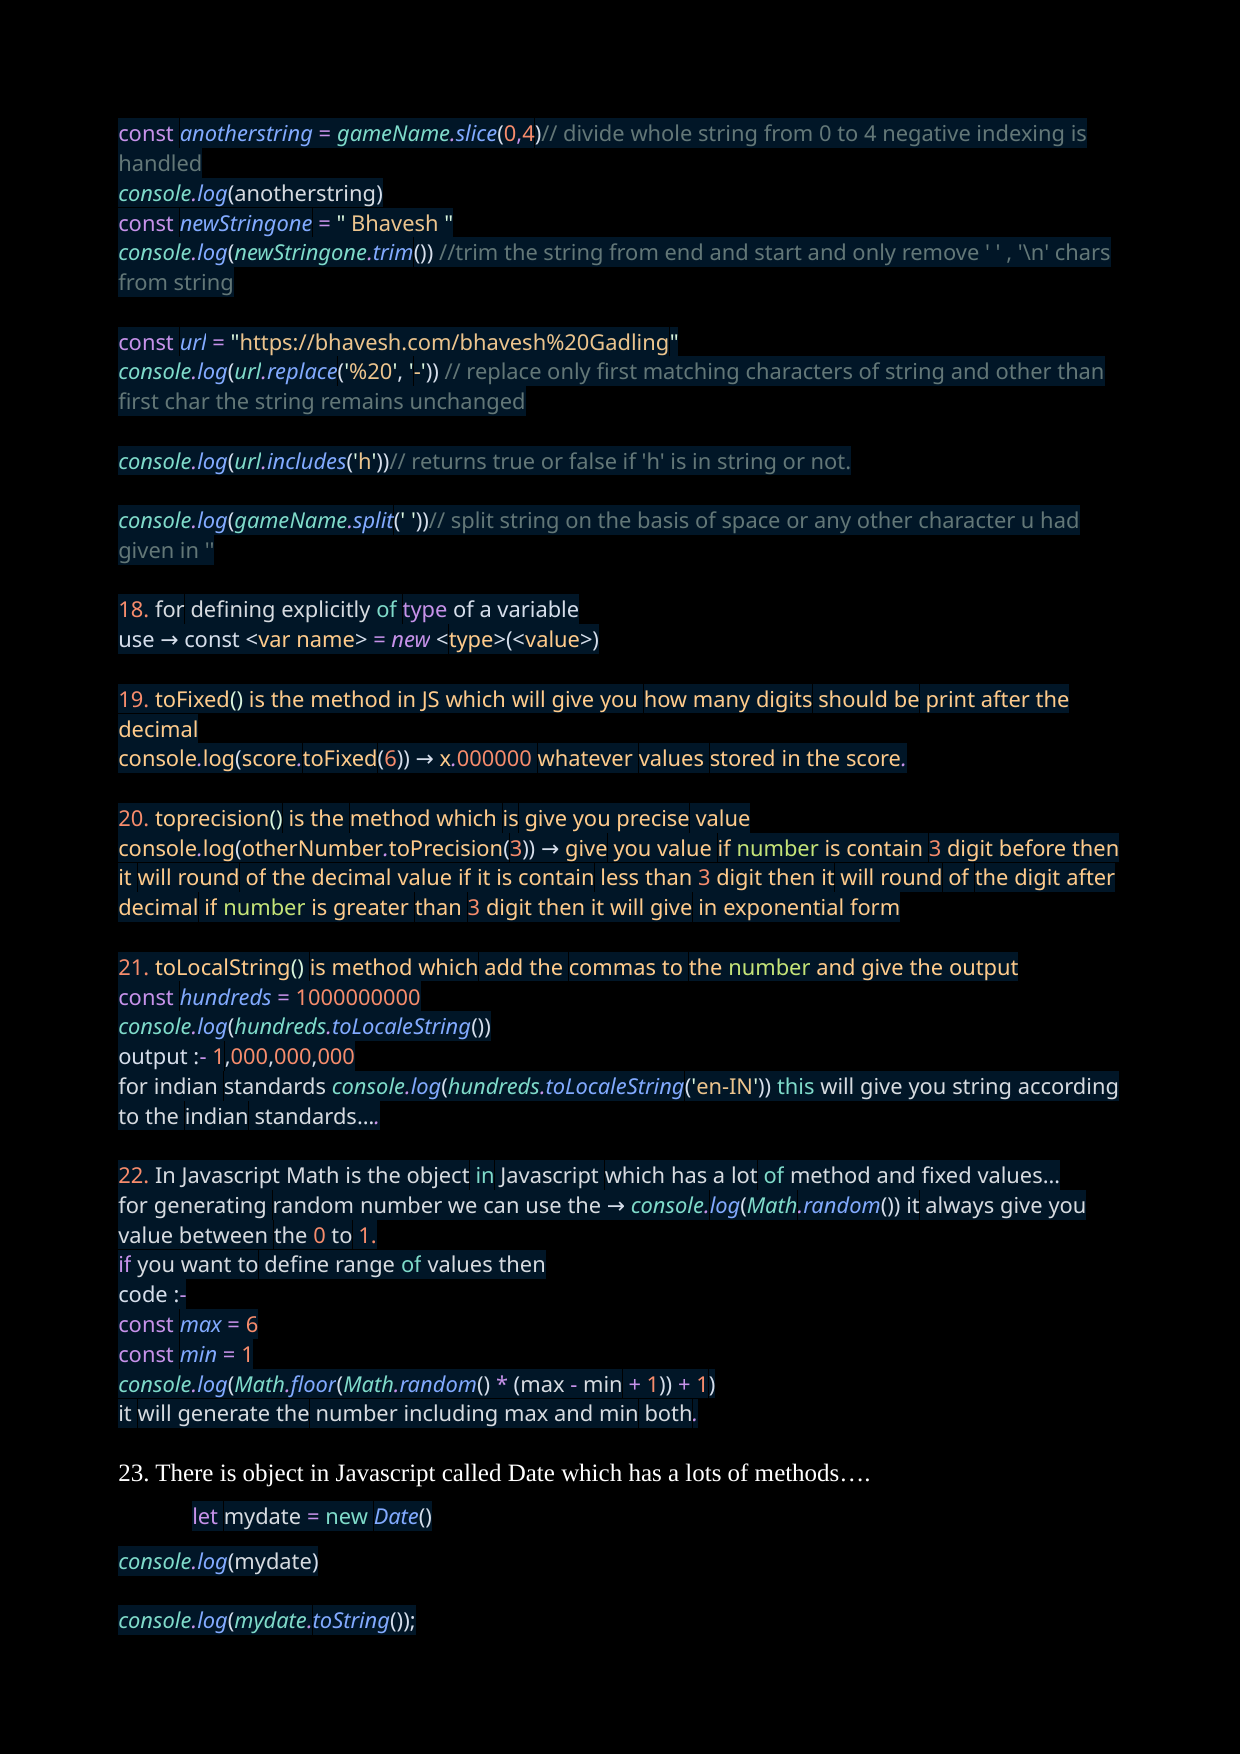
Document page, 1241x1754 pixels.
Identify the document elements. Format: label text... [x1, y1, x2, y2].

text 21. toLocalString() is method which add the commas to the number and give the output [118, 952, 1122, 981]
text it will generate the number including max and min both. [118, 1398, 1122, 1428]
text 19. toFixed() is the method in JS which will give you how many digits should be print after the decimal [118, 684, 1122, 743]
text const min = 1 [118, 1339, 1122, 1369]
text console.log(gameName.split(' '))// split string on the basis of space or any other character u had given in '' [118, 505, 1122, 565]
text const anotherstring = gameName.slice(0,4)// divide whole string from 0 to 4 negative indexing is handled [118, 118, 1122, 178]
text 18. for defining explicitly of type of a variable [118, 594, 1122, 624]
text console.log(mydate) [118, 1546, 1122, 1576]
text console.log(otherNumber.toPrecision(3)) → give you value if number is contain 3 digit before then it will round of the decimal value if it is contain less than 3 digit then it will round of the digit after decimal if number is greater than 3 digit then it will give in exponential form [118, 833, 1122, 922]
text console.log(hundreds.toLocaleString()) [118, 1011, 1122, 1041]
text for generating random number we can use the → console.log(Math.random()) it always give you value between the 0 to 1. [118, 1190, 1122, 1249]
text console.log(newStringone.trim()) //trim the string from end and start and only remove ' ' , '\n' chars from string [118, 237, 1122, 297]
text 20. toprecision() is the method which is give you precise value [118, 803, 1122, 833]
text console.log(score.toFixed(6)) → x.000000 whatever values stored in the score. [118, 743, 1122, 773]
text 23. There is object in Javascript called Date which has a lots of methods…. [118, 1458, 1122, 1487]
text const max = 6 [118, 1309, 1122, 1339]
text const hundreds = 1000000000 [118, 981, 1122, 1011]
text 22. In Javascript Math is the object in Javascript which has a lot of method and fixed values… [118, 1160, 1122, 1190]
text output :- 1,000,000,000 [118, 1041, 1122, 1071]
text console.log(anotherstring) [118, 178, 1122, 207]
text const newStringone = " Bhavesh " [118, 207, 1122, 237]
text console.log(Math.floor(Math.random() * (max - min + 1)) + 1) [118, 1369, 1122, 1398]
text for indian standards console.log(hundreds.toLocaleString('en-IN')) this will give you string according to the indian standards…. [118, 1071, 1122, 1130]
text if you want to define range of values then [118, 1249, 1122, 1279]
text console.log(mydate.toString()); [118, 1605, 1122, 1635]
text let mydate = new Date() [118, 1501, 1122, 1531]
text code :- [118, 1279, 1122, 1309]
text const url = "https://bhavesh.com/bhavesh%20Gadling" [118, 327, 1122, 356]
text use → const <var name> = new <type>(<value>) [118, 624, 1122, 654]
text console.log(url.includes('h'))// returns true or false if 'h' is in string or not. [118, 446, 1122, 475]
text console.log(url.replace('%20', '-')) // replace only first matching characters of string and other than first char the string remains unchanged [118, 356, 1122, 416]
